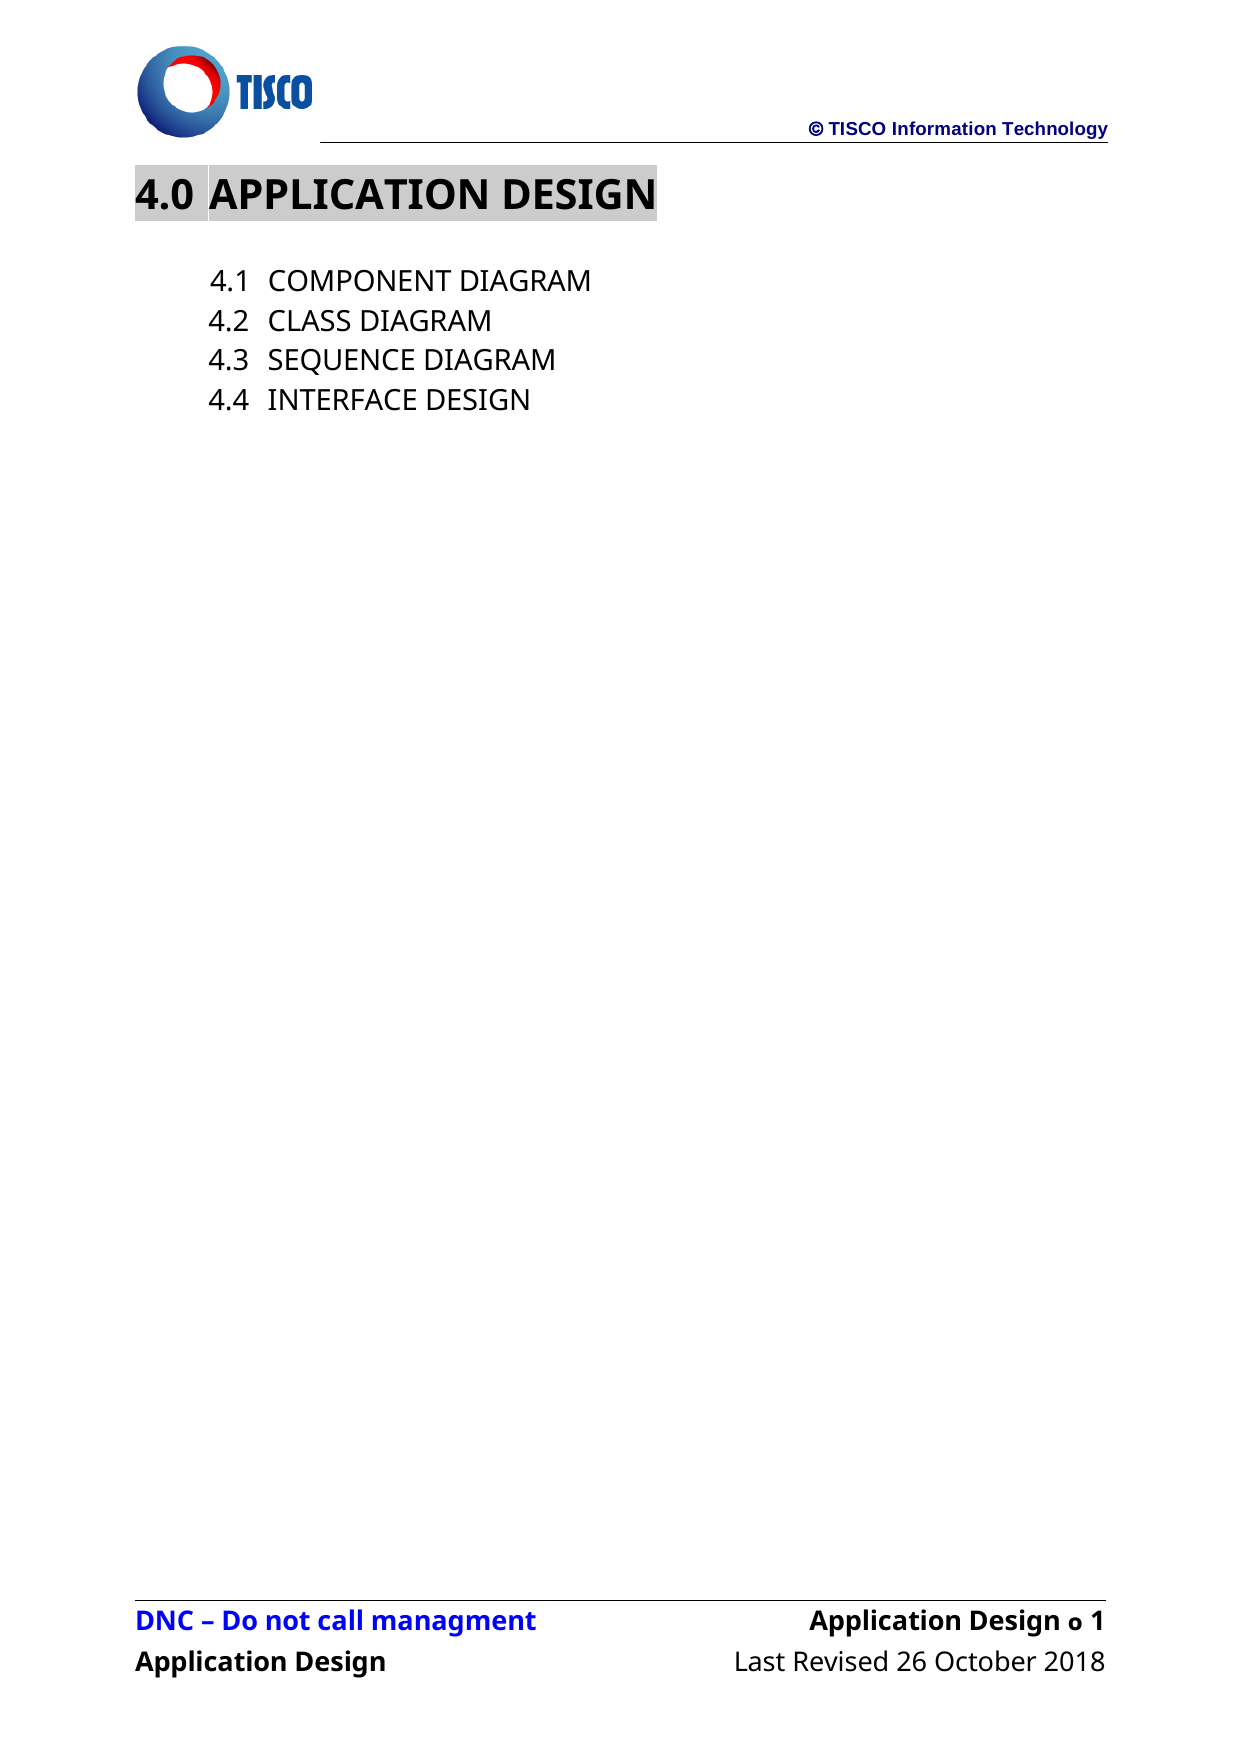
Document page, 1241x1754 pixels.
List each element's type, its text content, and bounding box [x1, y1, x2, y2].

text 4.0 APPLICATION DESIGN [135, 165, 1106, 221]
list 4.1 COMPONENT DIAGRAM [210, 261, 1106, 300]
text 4.3 SEQUENCE DIAGRAM [208, 339, 1106, 379]
text 4.2 CLASS DIAGRAM [208, 300, 1106, 339]
text 4.4 INTERFACE DESIGN [208, 379, 1106, 418]
